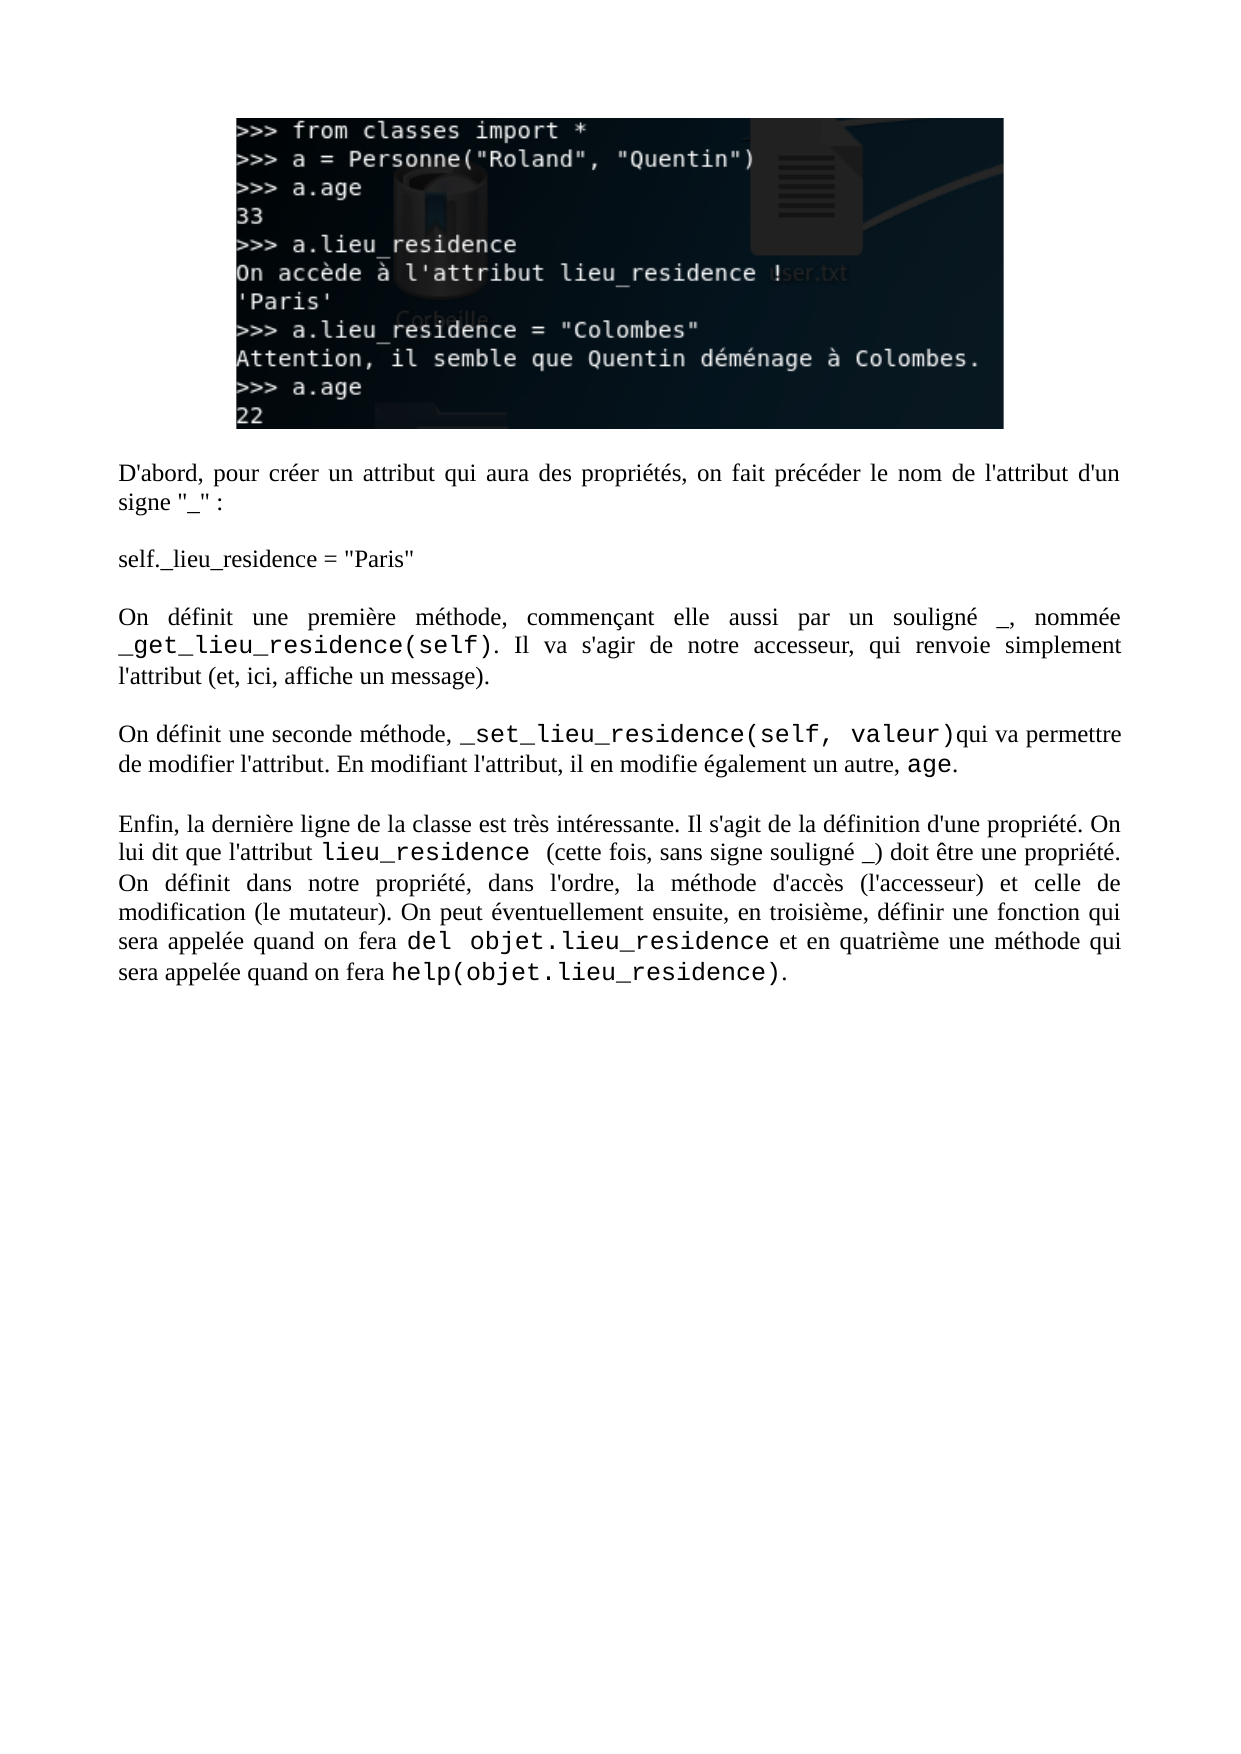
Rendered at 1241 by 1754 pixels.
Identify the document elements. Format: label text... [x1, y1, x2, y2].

text Enfin, la dernière ligne de la classe est très intéressante. Il s'agit de la définition d'une propriété. On lui dit que l'attribut lieu_residence (cette fois, sans signe souligné _) doit être une propriété. On définit dans notre propriété, dans l'ordre, la méthode d'accès (l'accesseur) et celle de modification (le mutateur). On peut éventuellement ensuite, en troisième, définir une fonction qui sera appelée quand on fera del objet.lieu_residence et en quatrième une méthode qui sera appelée quand on fera help(objet.lieu_residence). [118, 809, 1122, 987]
text D'abord, pour créer un attribut qui aura des propriétés, on fait précéder le nom de l'attribut d'un signe "_" : [118, 458, 1122, 515]
text self._lieu_residence = "Paris" [118, 544, 1122, 573]
text On définit une première méthode, commençant elle aussi par un souligné _, nommée _get_lieu_residence(self). Il va s'agir de notre accesseur, qui renvoie simplement l'attribut (et, ici, affiche un message). [118, 602, 1122, 690]
text On définit une seconde méthode, _set_lieu_residence(self, valeur)qui va permettre de modifier l'attribut. En modifiant l'attribut, il en modifie également un autre, age. [118, 719, 1122, 780]
